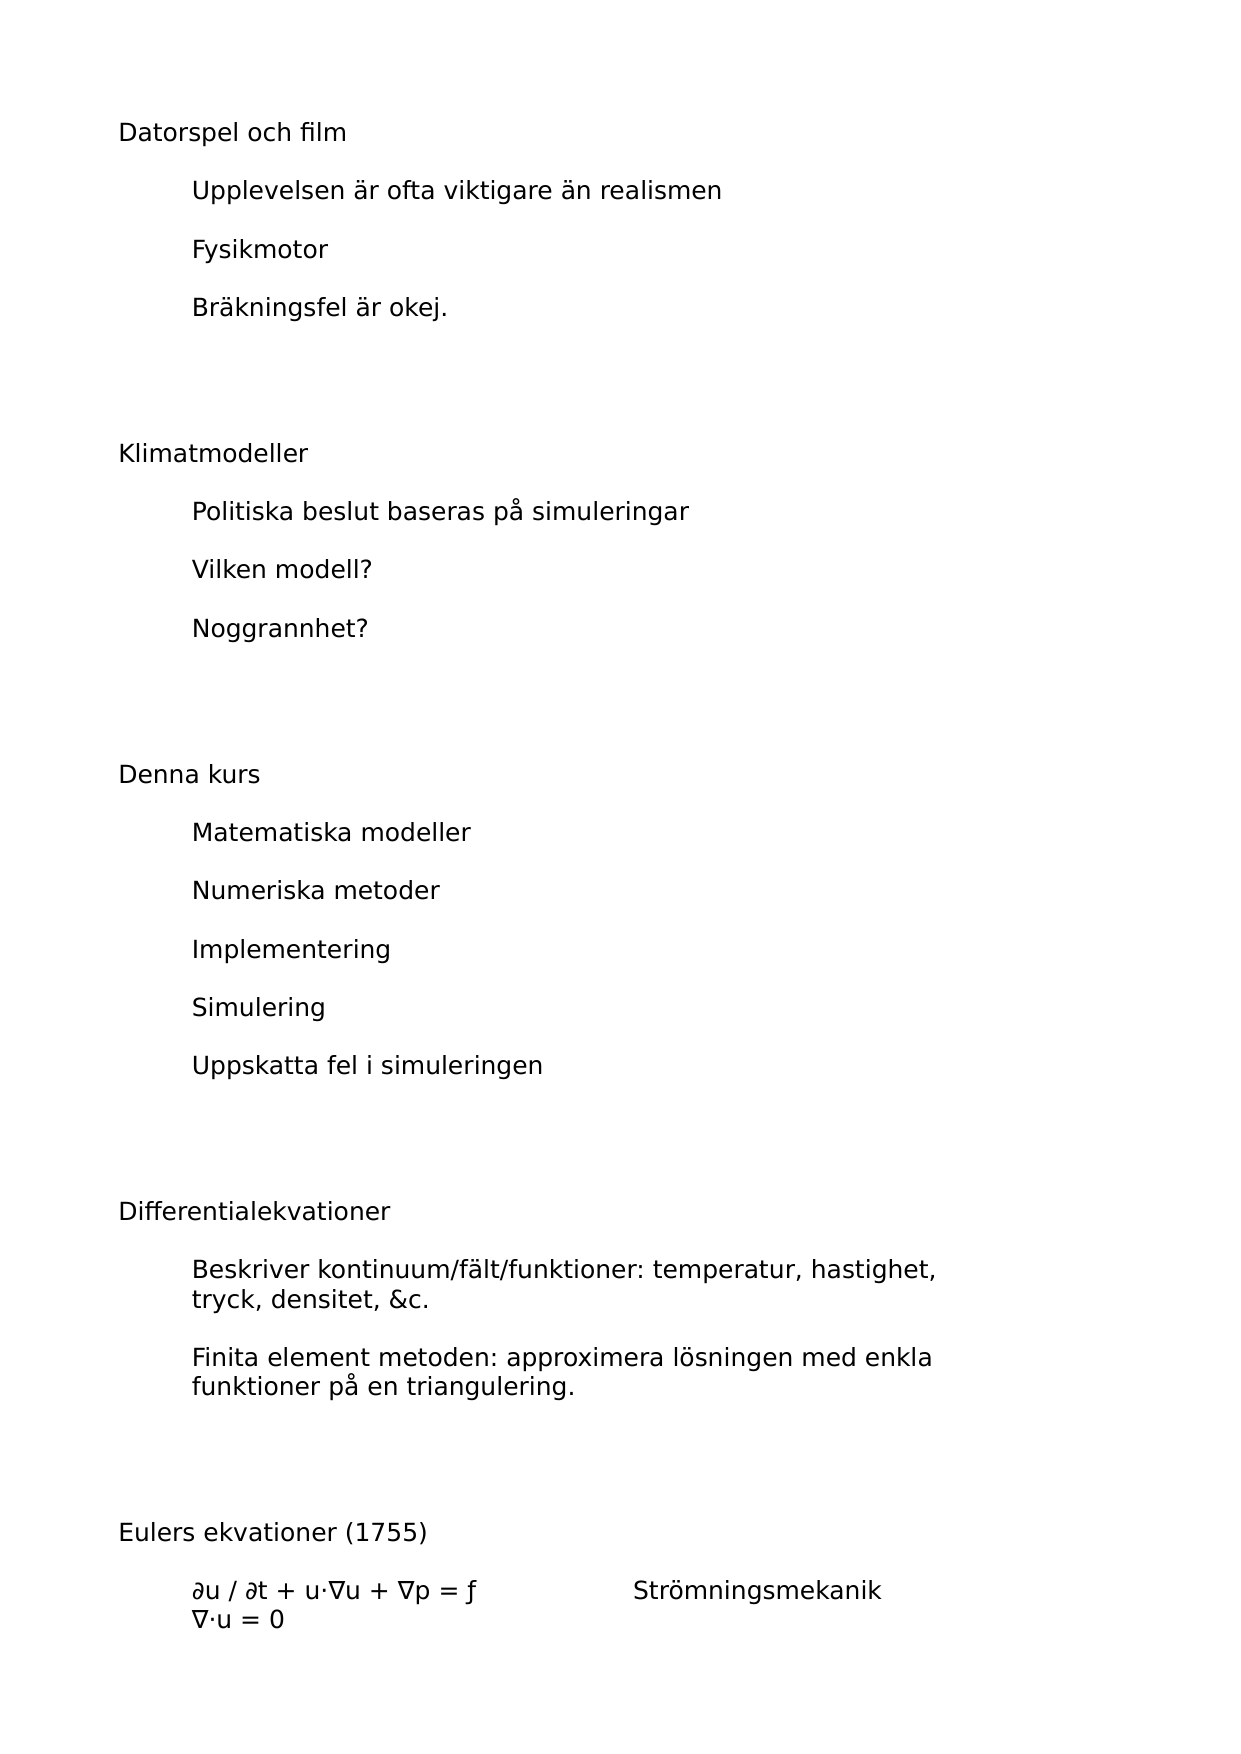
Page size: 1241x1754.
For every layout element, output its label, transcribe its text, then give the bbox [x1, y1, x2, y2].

text Upplevelsen är ofta viktigare än realismen [118, 176, 1122, 206]
text Klimatmodeller [118, 439, 1122, 468]
text Matematiska modeller [118, 818, 1122, 847]
text Beskriver kontinuum/fält/funktioner: temperatur, hastighet, [118, 1256, 1122, 1285]
text Eulers ekvationer (1755) [118, 1518, 1122, 1547]
text Finita element metoden: approximera lösningen med enkla [118, 1343, 1122, 1372]
text ∂u / ∂t + u·∇u + ∇p = ƒ Strömningsmekanik [118, 1576, 1122, 1606]
text Simulering [118, 993, 1122, 1022]
text Implementering [118, 935, 1122, 964]
text Noggrannhet? [118, 614, 1122, 643]
text tryck, densitet, &c. [118, 1285, 1122, 1314]
text Politiska beslut baseras på simuleringar [118, 497, 1122, 526]
text funktioner på en triangulering. [118, 1372, 1122, 1401]
text Vilken modell? [118, 556, 1122, 585]
text Uppskatta fel i simuleringen [118, 1051, 1122, 1081]
text Fysikmotor [118, 235, 1122, 264]
text Denna kurs [118, 760, 1122, 789]
text Numeriska metoder [118, 876, 1122, 906]
text Bräkningsfel är okej. [118, 293, 1122, 322]
text Datorspel och film [118, 118, 1122, 147]
text Differentialekvationer [118, 1197, 1122, 1226]
text ∇·u = 0 [118, 1606, 1122, 1635]
